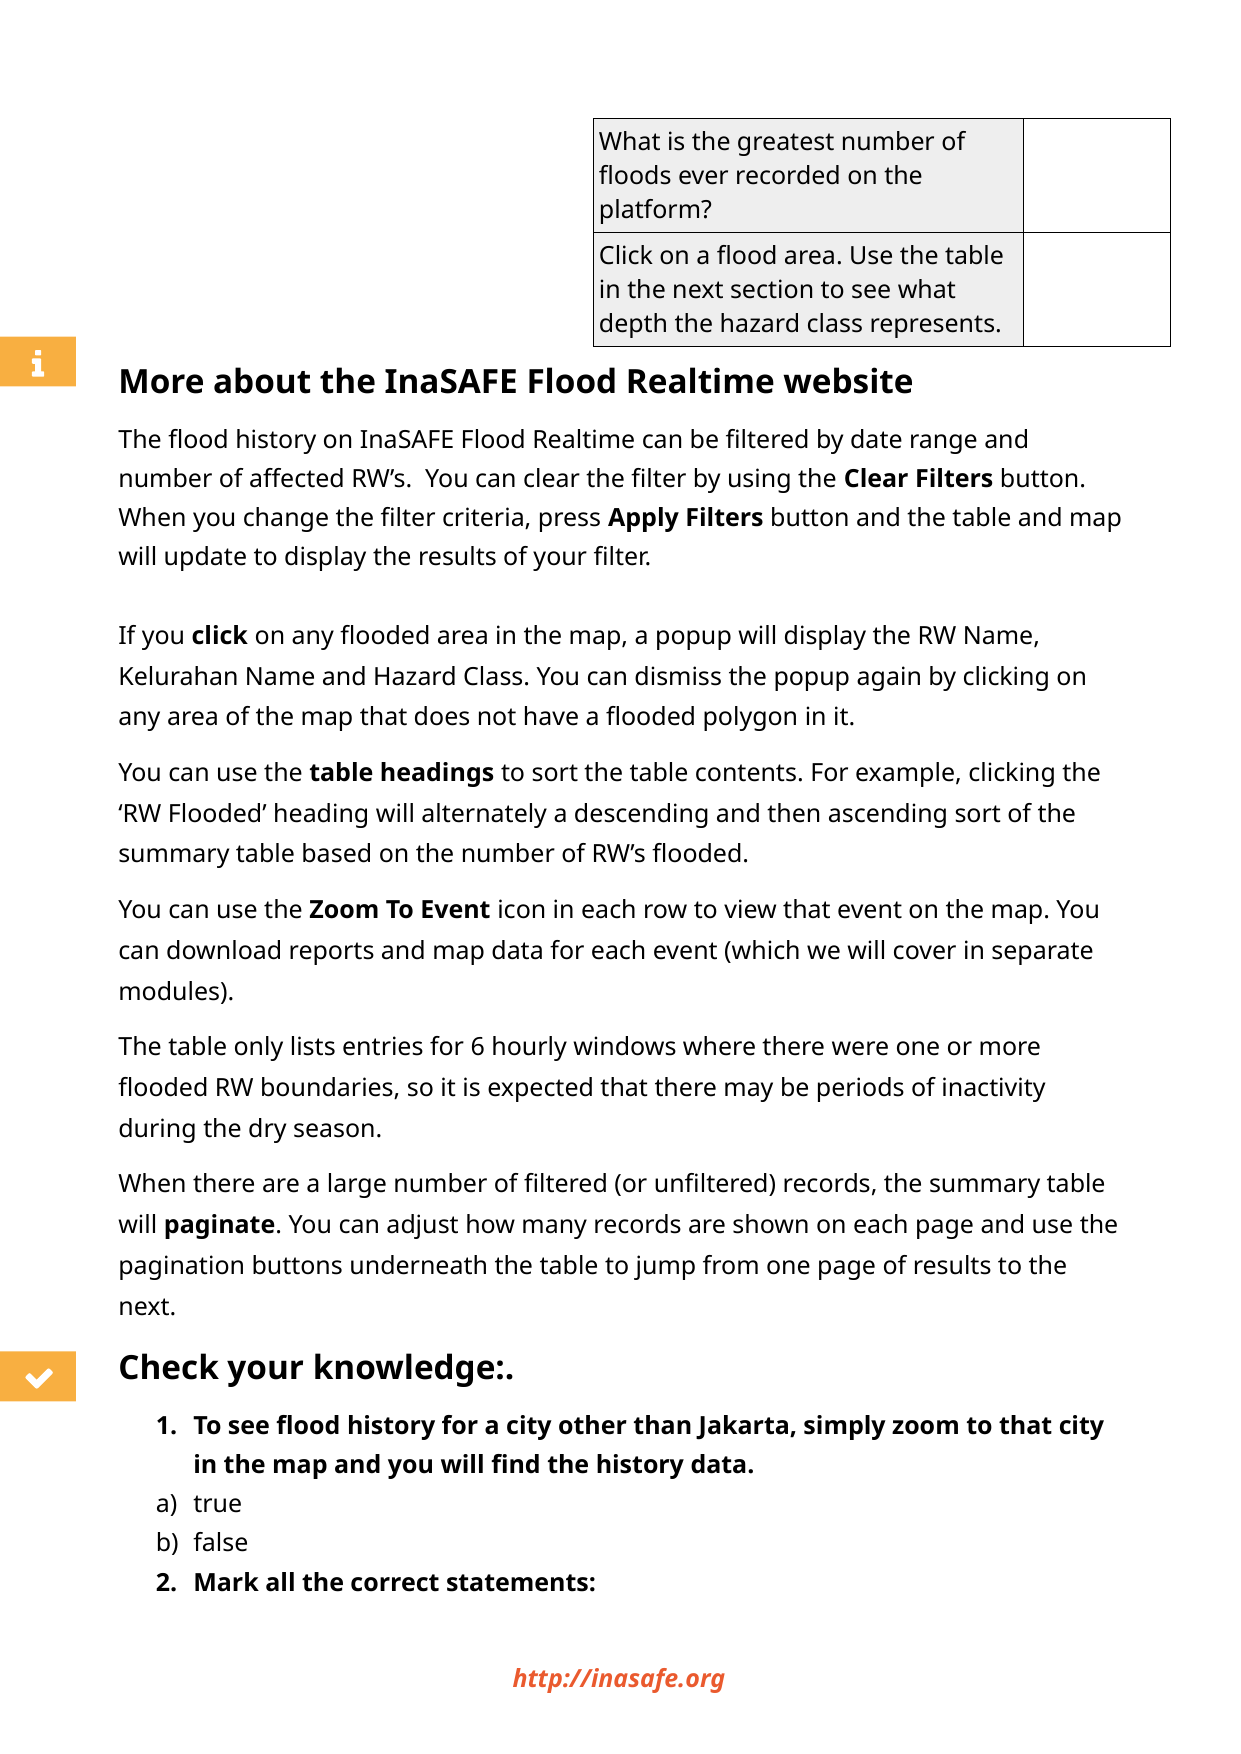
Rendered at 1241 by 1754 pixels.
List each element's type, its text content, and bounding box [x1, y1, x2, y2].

table_cell What is the greatest number of floods ever recorded on the platform? [594, 119, 1023, 232]
list true [156, 1486, 1122, 1520]
table_cell Click on a flood area. Use the table in the next section to see what depth the hazard class represents. [594, 233, 1023, 346]
text You can use the table headings to sort the table contents. For example, clicking the ‘RW Flooded’ heading will alternately a descending and then ascending sort of the summary table based on the number of RW’s flooded. [118, 754, 1122, 870]
list To see flood history for a city other than Jakarta, simply zoom to that city in the map and you will find the history data. [156, 1407, 1122, 1481]
text The flood history on InaSAFE Flood Realtime can be filtered by date range and number of affected RW’s. You can clear the filter by using the Clear Filters button. When you change the filter criteria, press Apply Filters button and the table and map will update to display the results of your filter. [118, 421, 1122, 573]
text When there are a large number of filtered (or unfiltered) records, the summary table will paginate. You can adjust how many records are shown on each page and use the pagination buttons underneath the table to jump from one page of results to the next. [118, 1166, 1122, 1322]
text If you click on any flooded area in the map, a popup will display the RW Name, Kelurahan Name and Hazard Class. You can dismiss the popup again by clicking on any area of the map that does not have a flooded polygon in it. [118, 617, 1122, 733]
table_cell [1024, 119, 1170, 232]
text You can use the Zoom To Event icon in each row to view that event on the map. You can download reports and map data for each event (which we will cover in separate modules). [118, 891, 1122, 1007]
subtitle Check your knowledge:. [118, 1343, 1122, 1389]
list Mark all the correct statements: [156, 1564, 1122, 1598]
list false [156, 1525, 1122, 1559]
text The table only lists entries for 6 hourly windows where there were one or more flooded RW boundaries, so it is expected that there may be periods of inactivity during the dry season. [118, 1028, 1122, 1144]
subtitle More about the InaSAFE Flood Realtime website [118, 357, 1122, 403]
table_cell [1024, 233, 1170, 346]
